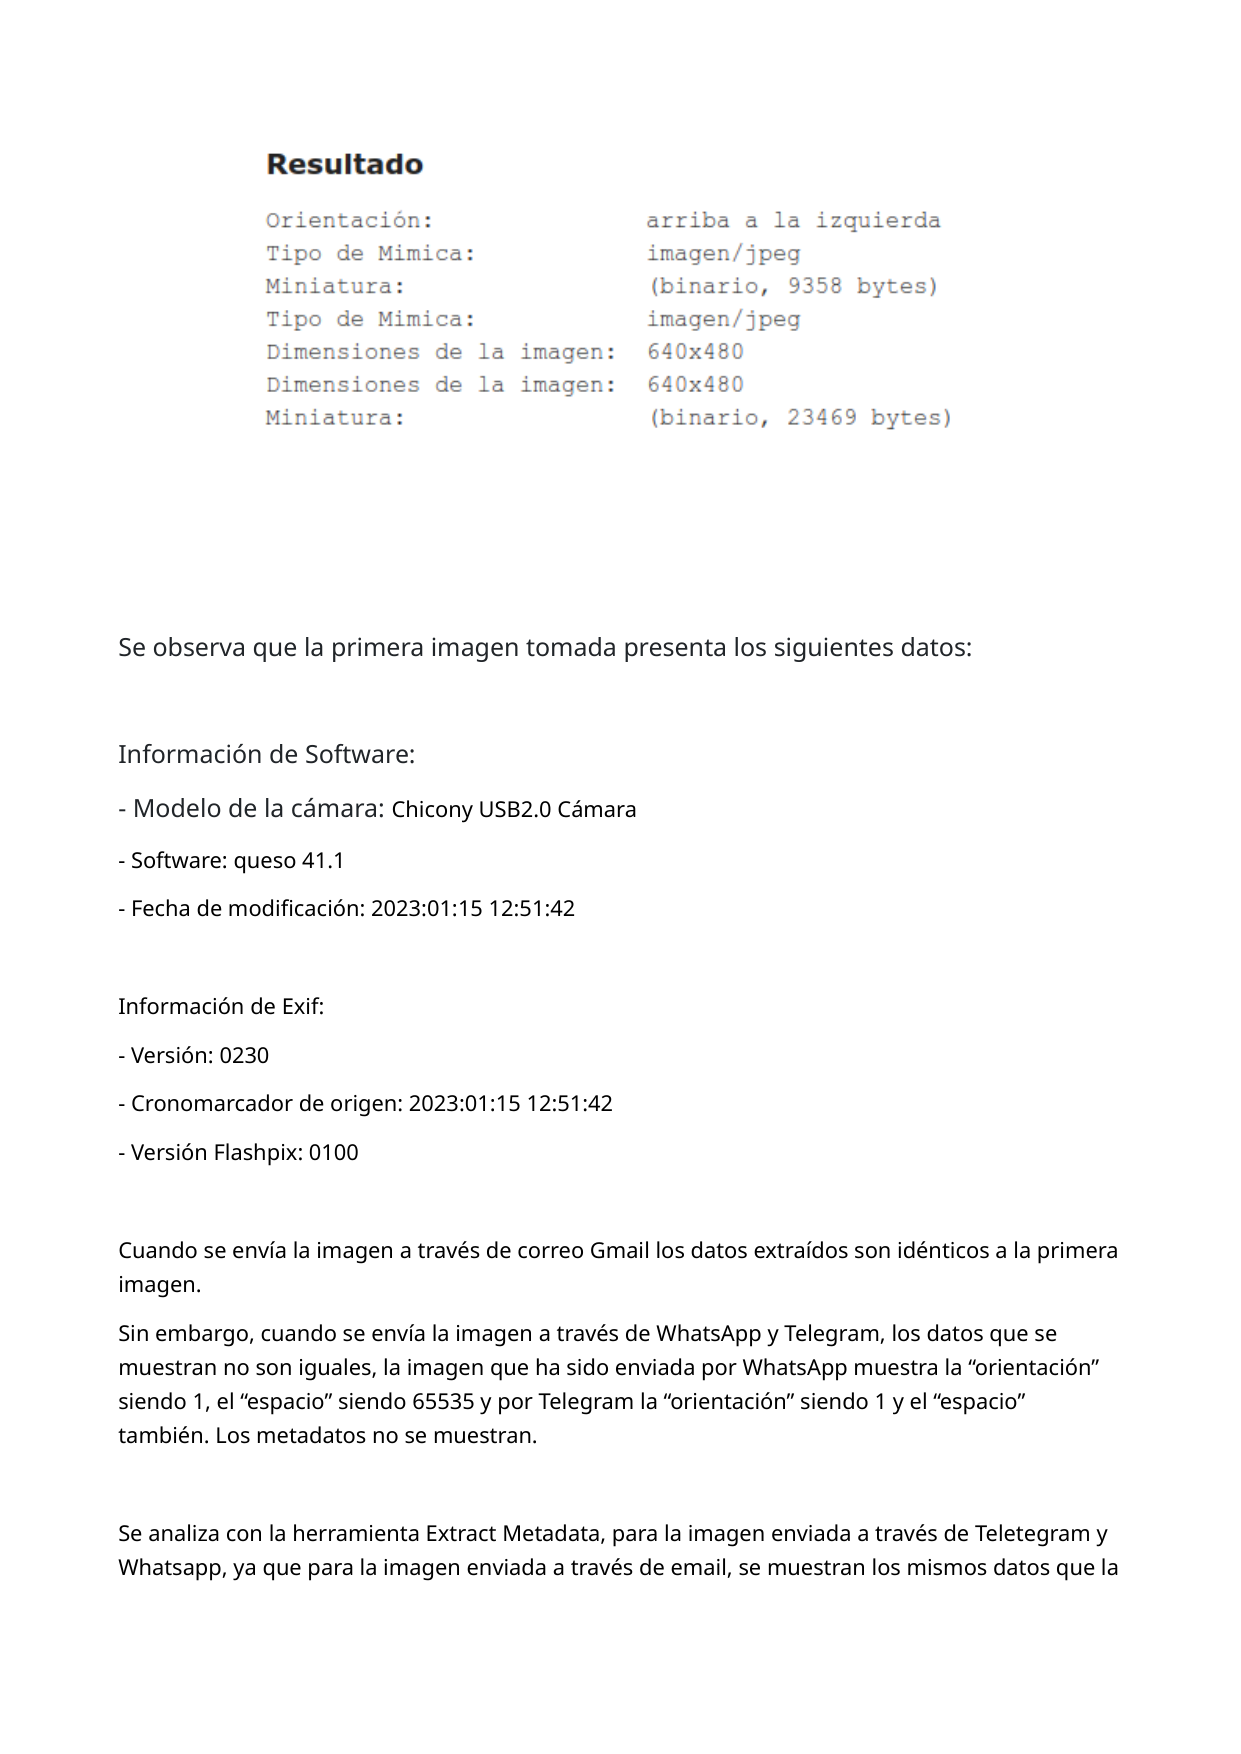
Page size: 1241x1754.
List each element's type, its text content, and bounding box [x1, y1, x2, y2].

text Se analiza con la herramienta Extract Metadata, para la imagen enviada a través de Teletegram y Whatsapp, ya que para la imagen enviada a través de email, se muestran los mismos datos que la [118, 1518, 1122, 1582]
text - Software: queso 41.1 [118, 845, 1122, 874]
text - Modelo de la cámara: Chicony USB2.0 Cámara [118, 791, 1122, 825]
text Cuando se envía la imagen a través de correo Gmail los datos extraídos son idénticos a la primera imagen. [118, 1235, 1122, 1299]
text Información de Exif: [118, 991, 1122, 1021]
text - Cronomarcador de origen: 2023:01:15 12:51:42 [118, 1088, 1122, 1118]
text Sin embargo, cuando se envía la imagen a través de WhatsApp y Telegram, los datos que se muestran no son iguales, la imagen que ha sido enviada por WhatsApp muestra la “orientación” siendo 1, el “espacio” siendo 65535 y por Telegram la “orientación” siendo 1 y el “espacio” también. Los metadatos no se muestran. [118, 1318, 1122, 1450]
text - Versión Flashpix: 0100 [118, 1137, 1122, 1167]
text - Fecha de modificación: 2023:01:15 12:51:42 [118, 893, 1122, 923]
text Se observa que la primera imagen tomada presenta los siguientes datos: [118, 630, 1122, 664]
picture [202, 118, 1038, 464]
text Información de Software: [118, 737, 1122, 771]
text - Versión: 0230 [118, 1040, 1122, 1069]
